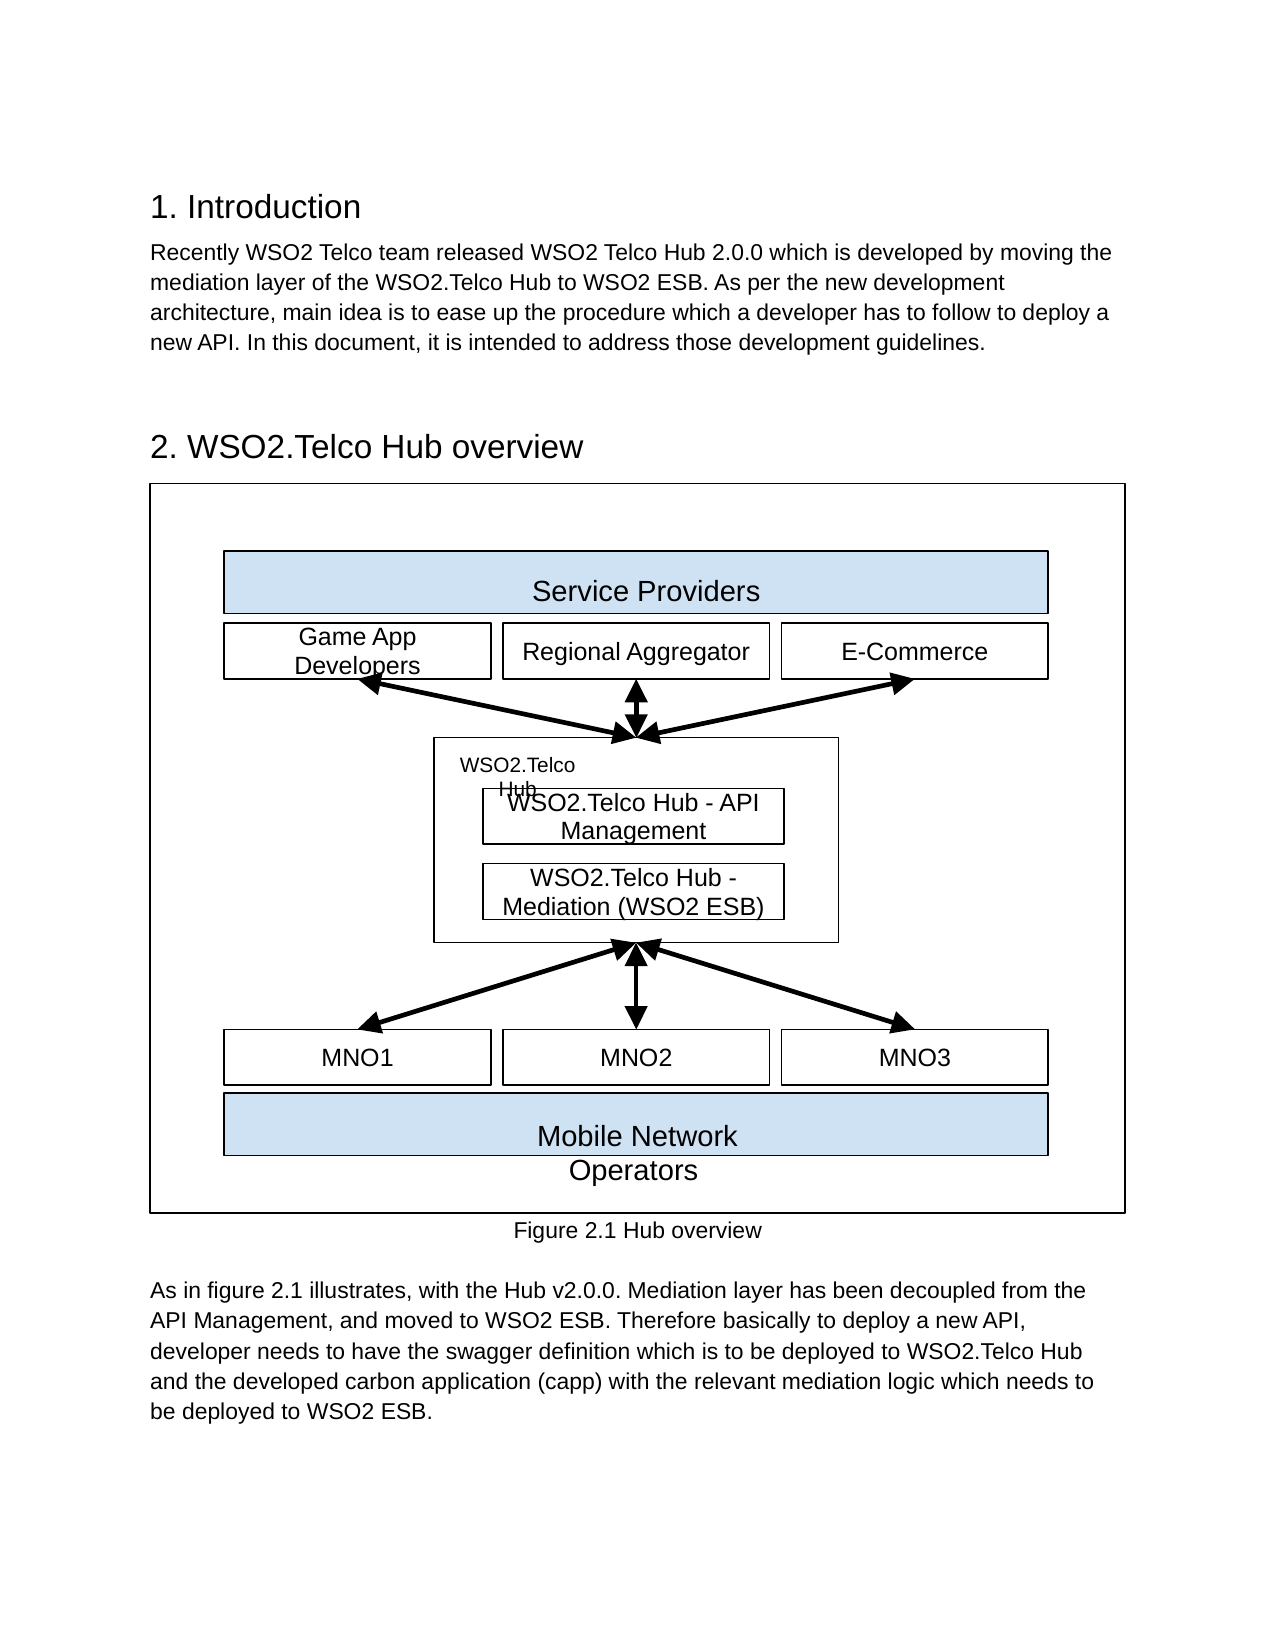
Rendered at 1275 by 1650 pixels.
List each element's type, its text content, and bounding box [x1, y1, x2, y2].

subtitle 1. Introduction [150, 187, 1125, 226]
text Figure 2.1 Hub overview [150, 1217, 1125, 1243]
text As in figure 2.1 illustrates, with the Hub v2.0.0. Mediation layer has been decoupled from the API Management, and moved to WSO2 ESB. Therefore basically to deploy a new API, developer needs to have the swagger definition which is to be deployed to WSO2.Telco Hub and the developed carbon application (capp) with the relevant mediation logic which needs to be deployed to WSO2 ESB. [150, 1277, 1125, 1424]
subtitle 2. WSO2.Telco Hub overview [150, 427, 1125, 465]
text Recently WSO2 Telco team released WSO2 Telco Hub 2.0.0 which is developed by moving the mediation layer of the WSO2.Telco Hub to WSO2 ESB. As per the new development architecture, main idea is to ease up the procedure which a developer has to follow to deploy a new API. In this document, it is intended to address those development guidelines. [150, 238, 1125, 355]
